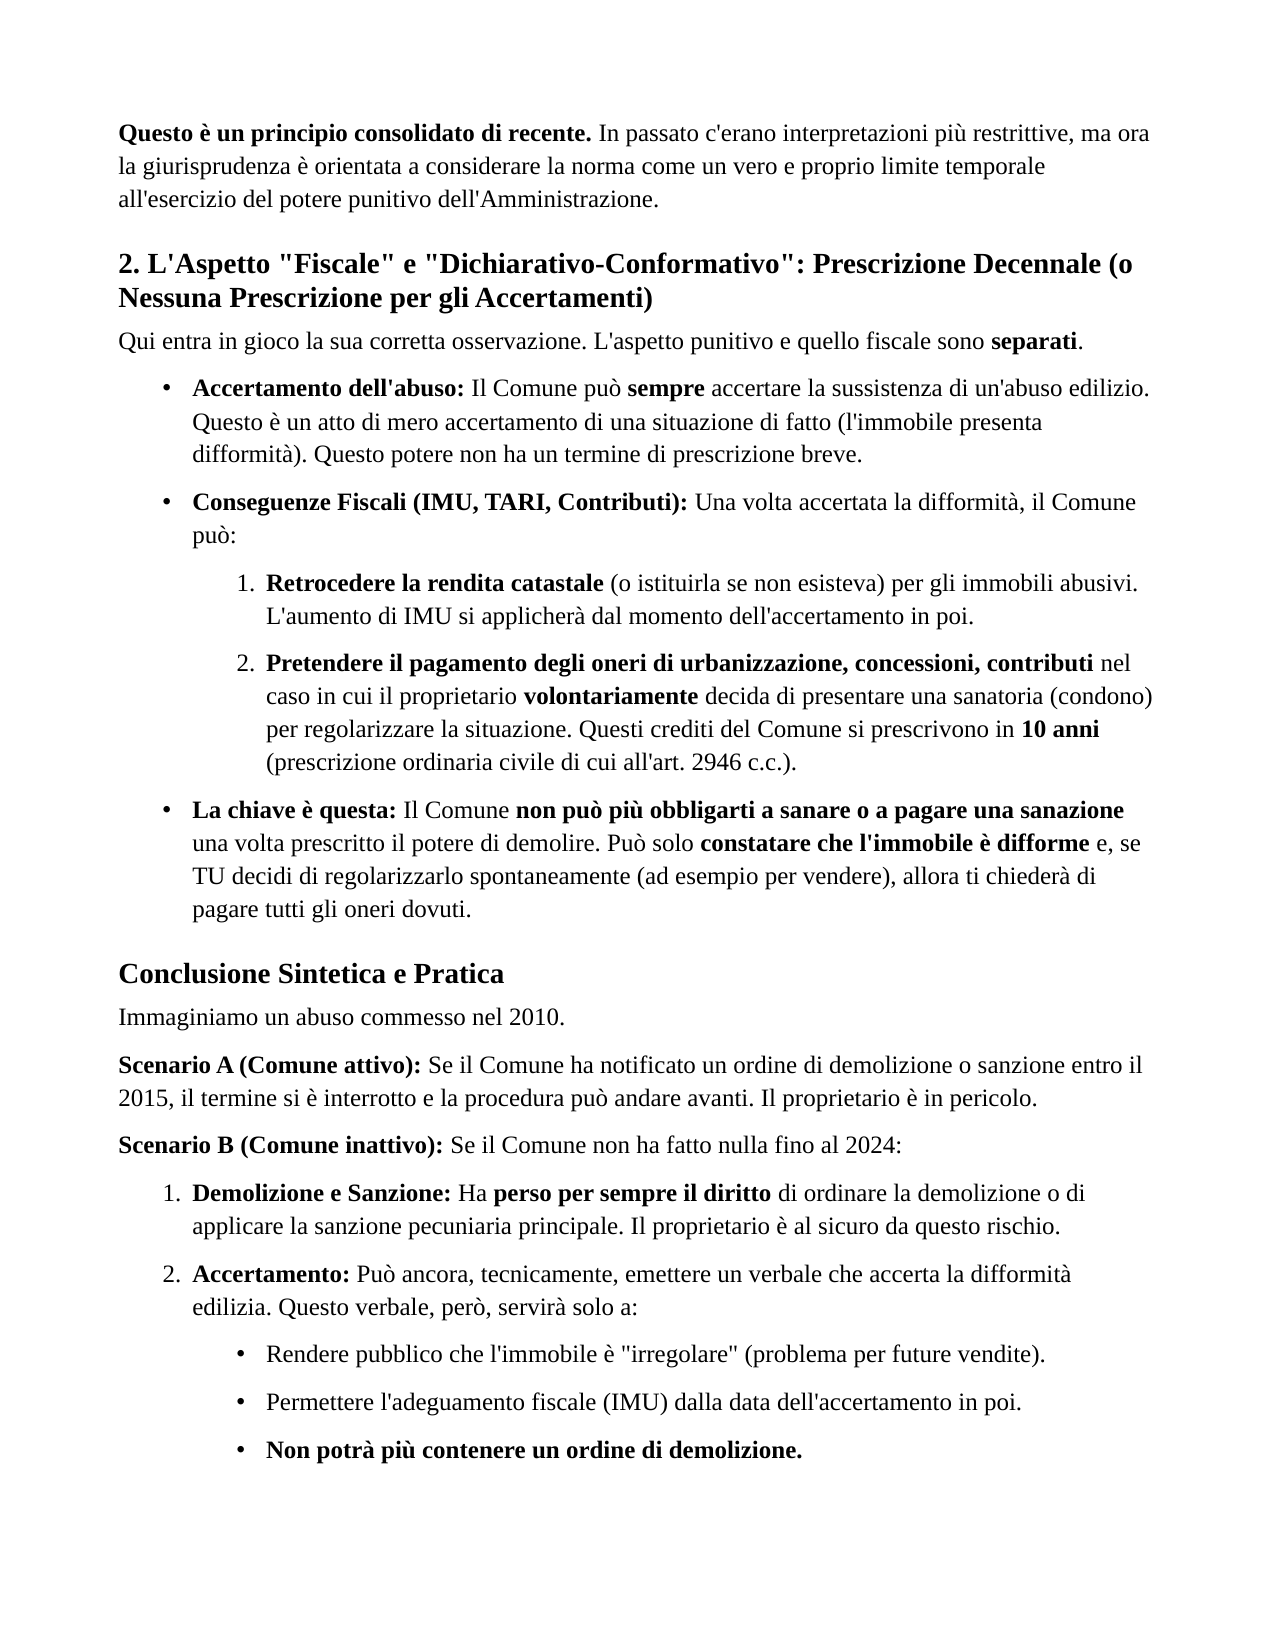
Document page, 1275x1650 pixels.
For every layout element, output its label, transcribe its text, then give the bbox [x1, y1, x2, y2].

text Scenario B (Comune inattivo): Se il Comune non ha fatto nulla fino al 2024: [118, 1131, 1157, 1159]
list Pretendere il pagamento degli oneri di urbanizzazione, concessioni, contributi nel caso in cui il proprietario volontariamente decida di presentare una sanatoria (condono) per regolarizzare la situazione. Questi crediti del Comune si prescrivono in 10 anni (prescrizione ordinaria civile di cui all'art. 2946 c.c.). [236, 648, 1157, 776]
text Qui entra in gioco la sua corretta osservazione. L'aspetto punitivo e quello fiscale sono separati. [118, 326, 1157, 355]
text Immaginiamo un abuso commesso nel 2010. [118, 1002, 1157, 1031]
text Scenario A (Comune attivo): Se il Comune ha notificato un ordine di demolizione o sanzione entro il 2015, il termine si è interrotto e la procedura può andare avanti. Il proprietario è in pericolo. [118, 1050, 1157, 1112]
list Permettere l'adeguamento fiscale (IMU) dalla data dell'accertamento in poi. [236, 1387, 1157, 1416]
list Conseguenze Fiscali (IMU, TARI, Contributi): Una volta accertata la difformità, il Comune può: [162, 487, 1157, 549]
list Demolizione e Sanzione: Ha perso per sempre il diritto di ordinare la demolizione o di applicare la sanzione pecuniaria principale. Il proprietario è al sicuro da questo rischio. [162, 1178, 1157, 1240]
list Non potrà più contenere un ordine di demolizione. [236, 1435, 1157, 1463]
list Accertamento dell'abuso: Il Comune può sempre accertare la sussistenza di un'abuso edilizio. Questo è un atto di mero accertamento di una situazione di fatto (l'immobile presenta difformità). Questo potere non ha un termine di prescrizione breve. [162, 373, 1157, 468]
text Questo è un principio consolidato di recente. In passato c'erano interpretazioni più restrittive, ma ora la giurisprudenza è orientata a considerare la norma come un vero e proprio limite temporale all'esercizio del potere punitivo dell'Amministrazione. [118, 118, 1157, 213]
list Rendere pubblico che l'immobile è "irregolare" (problema per future vendite). [236, 1339, 1157, 1368]
list Accertamento: Può ancora, tecnicamente, emettere un verbale che accerta la difformità edilizia. Questo verbale, però, servirà solo a: [162, 1259, 1157, 1321]
subtitle Conclusione Sintetica e Pratica [118, 956, 1157, 990]
list La chiave è questa: Il Comune non può più obbligarti a sanare o a pagare una sanazione una volta prescritto il potere di demolire. Può solo constatare che l'immobile è difforme e, se TU decidi di regolarizzarlo spontaneamente (ad esempio per vendere), allora ti chiederà di pagare tutti gli oneri dovuti. [162, 795, 1157, 923]
list Retrocedere la rendita catastale (o istituirla se non esisteva) per gli immobili abusivi. L'aumento di IMU si applicherà dal momento dell'accertamento in poi. [236, 568, 1157, 629]
subtitle 2. L'Aspetto "Fiscale" e "Dichiarativo-Conformativo": Prescrizione Decennale (o Nessuna Prescrizione per gli Accertamenti) [118, 246, 1157, 313]
